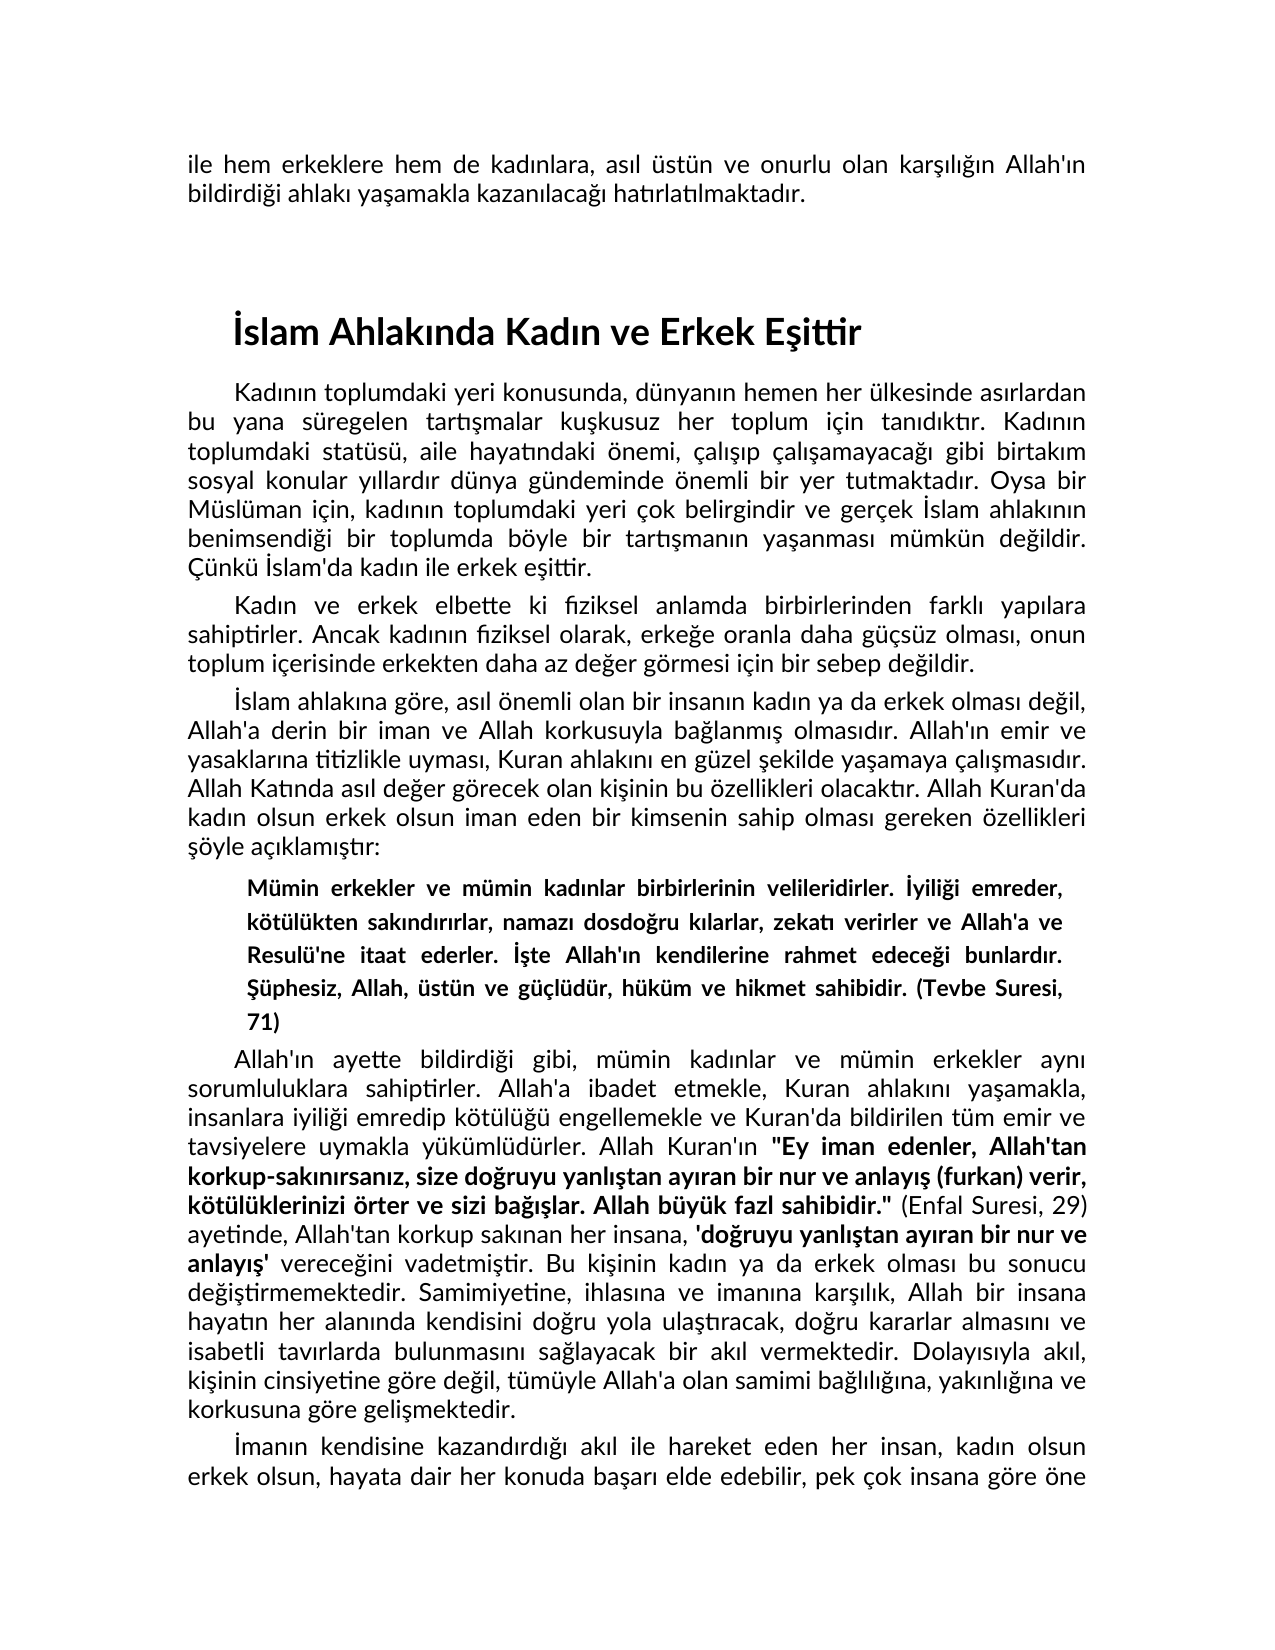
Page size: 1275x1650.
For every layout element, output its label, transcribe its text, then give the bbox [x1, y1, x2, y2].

text Kadının toplumdaki yeri konusunda, dünyanın hemen her ülkesinde asırlardan bu yana süregelen tartışmalar kuşkusuz her toplum için tanıdıktır. Kadının toplumdaki statüsü, aile hayatındaki önemi, çalışıp çalışamayacağı gibi birtakım sosyal konular yıllardır dünya gündeminde önemli bir yer tutmaktadır. Oysa bir Müslüman için, kadının toplumdaki yeri çok belirgindir ve gerçek İslam ahlakının benimsendiği bir toplumda böyle bir tartışmanın yaşanması mümkün değildir. Çünkü İslam'da kadın ile erkek eşittir. [187, 378, 1087, 582]
text ile hem erkeklere hem de kadınlara, asıl üstün ve onurlu olan karşılığın Allah'ın bildirdiği ahlakı yaşamakla kazanılacağı hatırlatılmaktadır. [187, 150, 1087, 208]
subtitle İslam Ahlakında Kadın ve Erkek Eşittir [232, 308, 1087, 353]
text Allah'ın ayette bildirdiği gibi, mümin kadınlar ve mümin erkekler aynı sorumluluklara sahiptirler. Allah'a ibadet etmekle, Kuran ahlakını yaşamakla, insanlara iyiliği emredip kötülüğü engellemekle ve Kuran'da bildirilen tüm emir ve tavsiyelere uymakla yükümlüdürler. Allah Kuran'ın "Ey iman edenler, Allah'tan korkup-sakınırsanız, size doğruyu yanlıştan ayıran bir nur ve anlayış (furkan) verir, kötülüklerinizi örter ve sizi bağışlar. Allah büyük fazl sahibidir." (Enfal Suresi, 29) ayetinde, Allah'tan korkup sakınan her insana, 'doğruyu yanlıştan ayıran bir nur ve anlayış' vereceğini vadetmiştir. Bu kişinin kadın ya da erkek olması bu sonucu değiştirmemektedir. Samimiyetine, ihlasına ve imanına karşılık, Allah bir insana hayatın her alanında kendisini doğru yola ulaştıracak, doğru kararlar almasını ve isabetli tavırlarda bulunmasını sağlayacak bir akıl vermektedir. Dolayısıyla akıl, kişinin cinsiyetine göre değil, tümüyle Allah'a olan samimi bağlılığına, yakınlığına ve korkusuna göre gelişmektedir. [187, 1045, 1087, 1424]
text İslam ahlakına göre, asıl önemli olan bir insanın kadın ya da erkek olması değil, Allah'a derin bir iman ve Allah korkusuyla bağlanmış olmasıdır. Allah'ın emir ve yasaklarına titizlikle uyması, Kuran ahlakını en güzel şekilde yaşamaya çalışmasıdır. Allah Katında asıl değer görecek olan kişinin bu özellikleri olacaktır. Allah Kuran'da kadın olsun erkek olsun iman eden bir kimsenin sahip olması gereken özellikleri şöyle açıklamıştır: [187, 687, 1087, 862]
text Mümin erkekler ve mümin kadınlar birbirlerinin velileridirler. İyiliği emreder, kötülükten sakındırırlar, namazı dosdoğru kılarlar, zekatı verirler ve Allah'a ve Resulü'ne itaat ederler. İşte Allah'ın kendilerine rahmet edeceği bunlardır. Şüphesiz, Allah, üstün ve güçlüdür, hüküm ve hikmet sahibidir. (Tevbe Suresi, 71) [247, 870, 1064, 1037]
text Kadın ve erkek elbette ki fiziksel anlamda birbirlerinden farklı yapılara sahiptirler. Ancak kadının fiziksel olarak, erkeğe oranla daha güçsüz olması, onun toplum içerisinde erkekten daha az değer görmesi için bir sebep değildir. [187, 591, 1087, 678]
text İmanın kendisine kazandırdığı akıl ile hareket eden her insan, kadın olsun erkek olsun, hayata dair her konuda başarı elde edebilir, pek çok insana göre öne [187, 1432, 1087, 1491]
